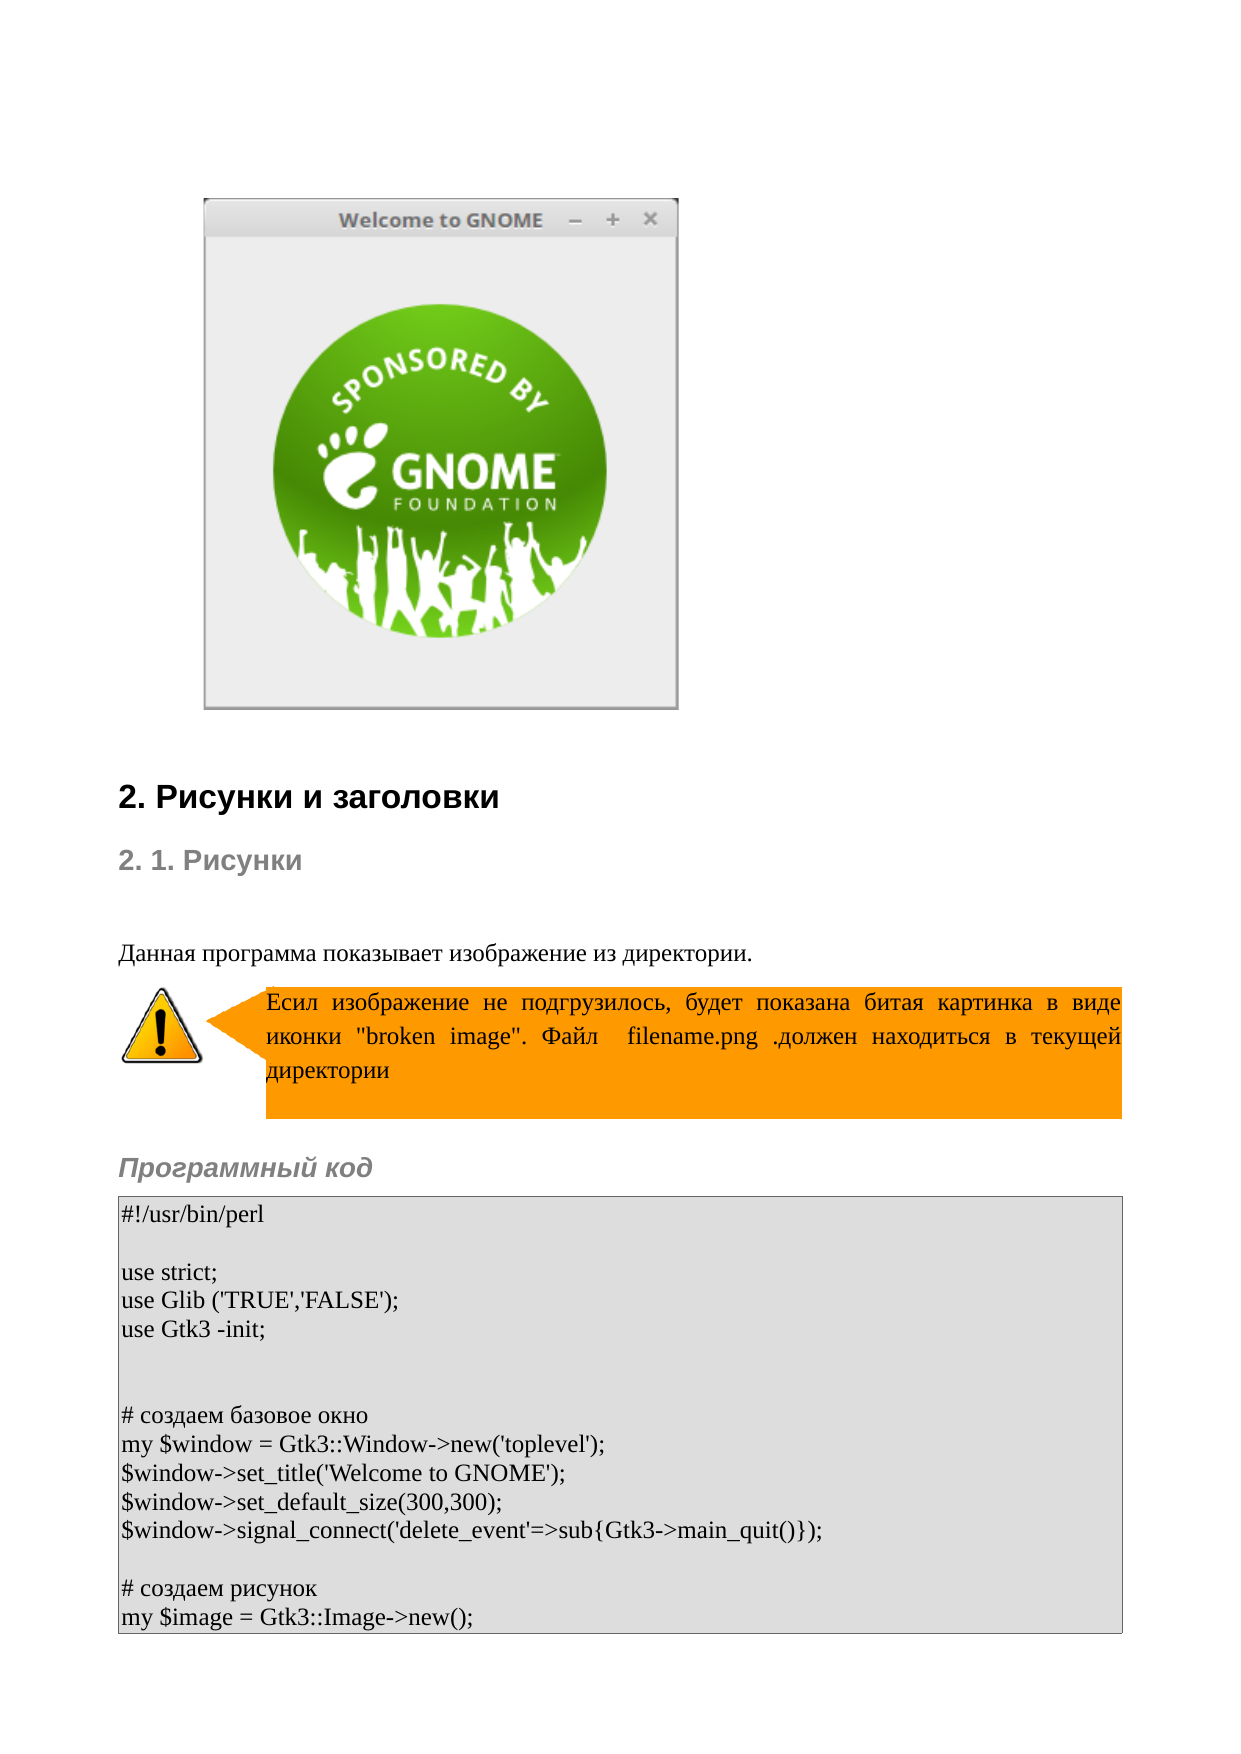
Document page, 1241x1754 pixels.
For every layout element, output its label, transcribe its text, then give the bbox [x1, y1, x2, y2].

picture [203, 198, 679, 710]
subtitle 2. 1. Рисунки [118, 842, 1122, 876]
text $window->set_default_size(300,300); [119, 1483, 1122, 1512]
picture [121, 986, 274, 1064]
text # создаем рисунок [119, 1570, 1122, 1598]
text use Glib ('TRUE','FALSE'); [119, 1282, 1122, 1311]
text $window->set_title('Welcome to GNOME'); [119, 1455, 1122, 1483]
text # создаем базовое окно [119, 1397, 1122, 1426]
text Есил изображение не подгрузилось, будет показана битая картинка в виде иконки "broken image". Файл filename.png .должен находиться в текущей директории [266, 987, 1122, 1119]
text $window->signal_connect('delete_event'=>sub{Gtk3->main_quit()}); [119, 1512, 1122, 1541]
text my $image = Gtk3::Image->new(); [119, 1598, 1122, 1633]
subtitle Программный код [118, 1152, 1122, 1183]
subtitle 2. Рисунки и заголовки [118, 777, 1122, 815]
text use Gtk3 -init; [119, 1311, 1122, 1340]
text my $window = Gtk3::Window->new('toplevel'); [119, 1426, 1122, 1455]
text use strict; [119, 1253, 1122, 1282]
text Данная программа показывает изображение из директории. [118, 938, 1122, 966]
text #!/usr/bin/perl [119, 1197, 1122, 1225]
